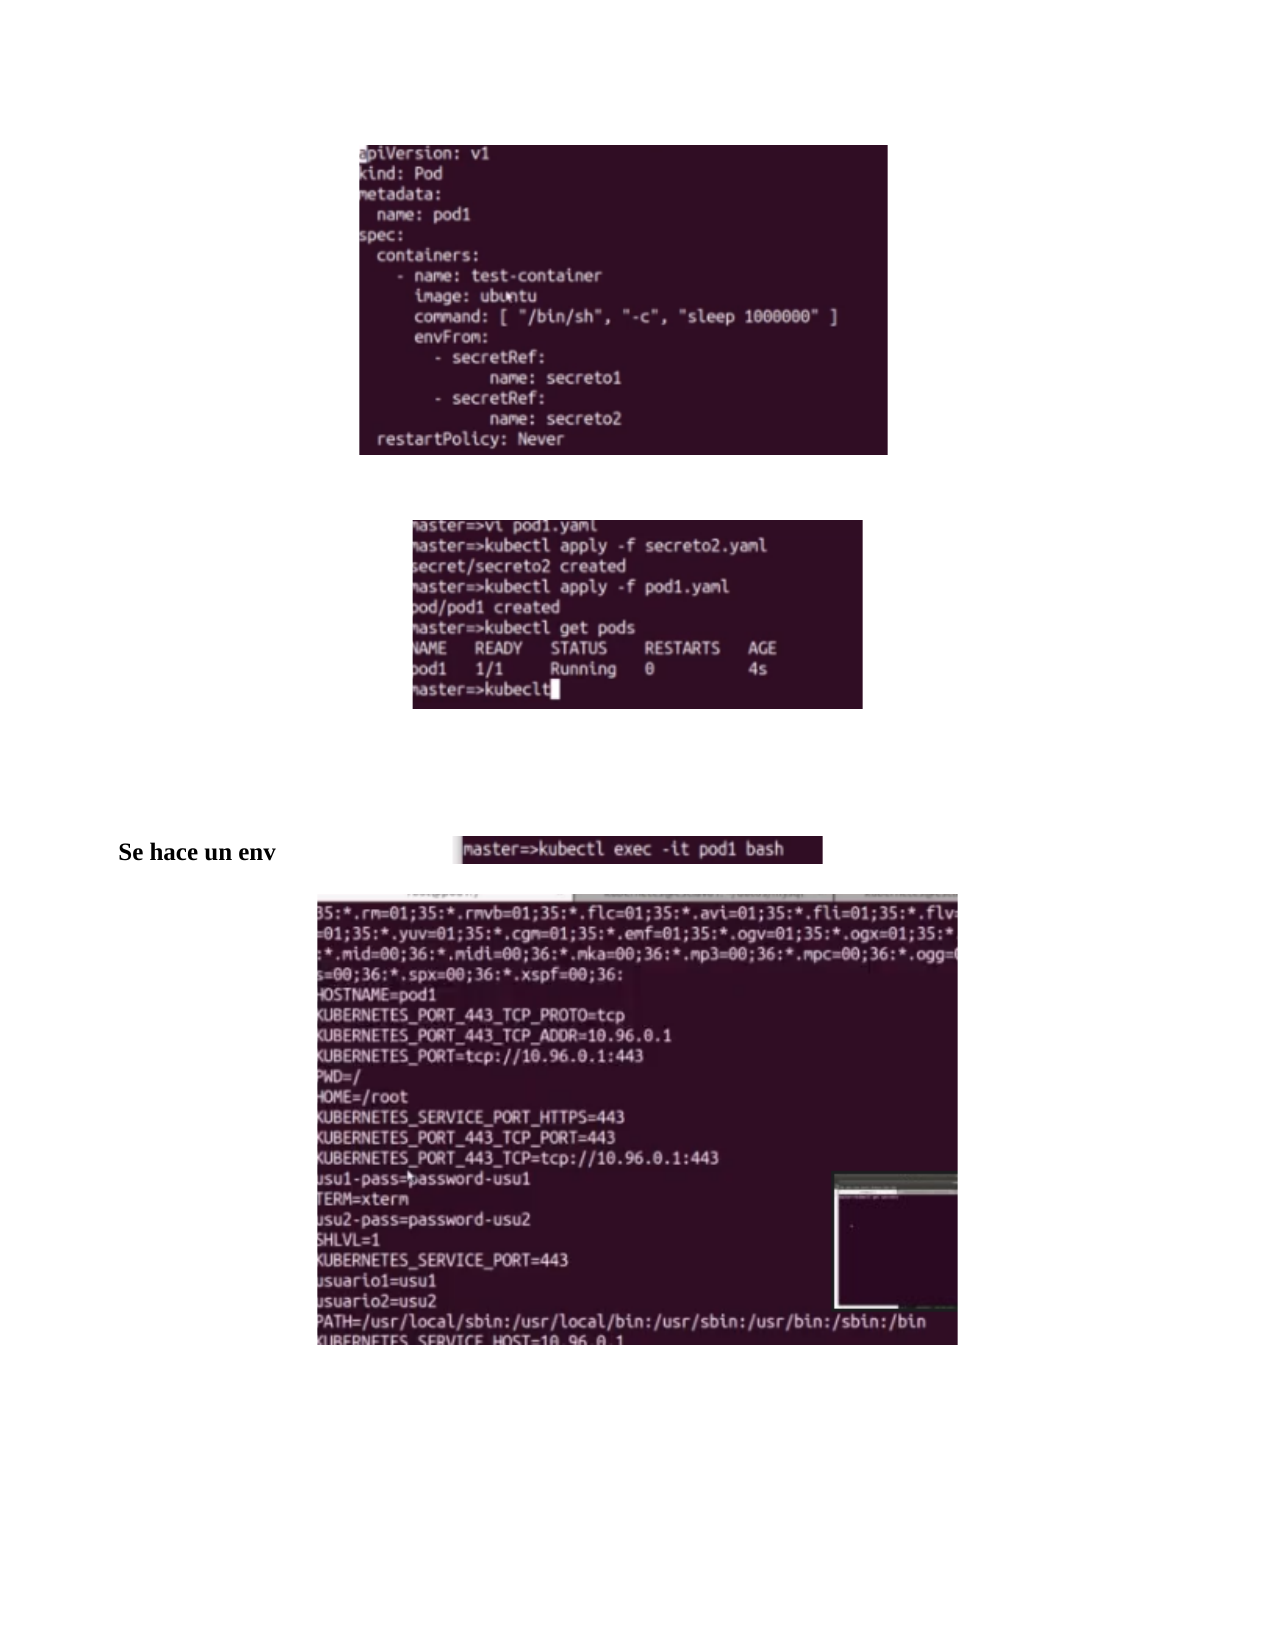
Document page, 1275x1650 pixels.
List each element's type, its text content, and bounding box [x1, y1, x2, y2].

picture [452, 836, 823, 864]
picture [359, 145, 888, 455]
picture [317, 894, 958, 1345]
picture [412, 520, 863, 709]
text Se hace un env [118, 837, 1157, 866]
